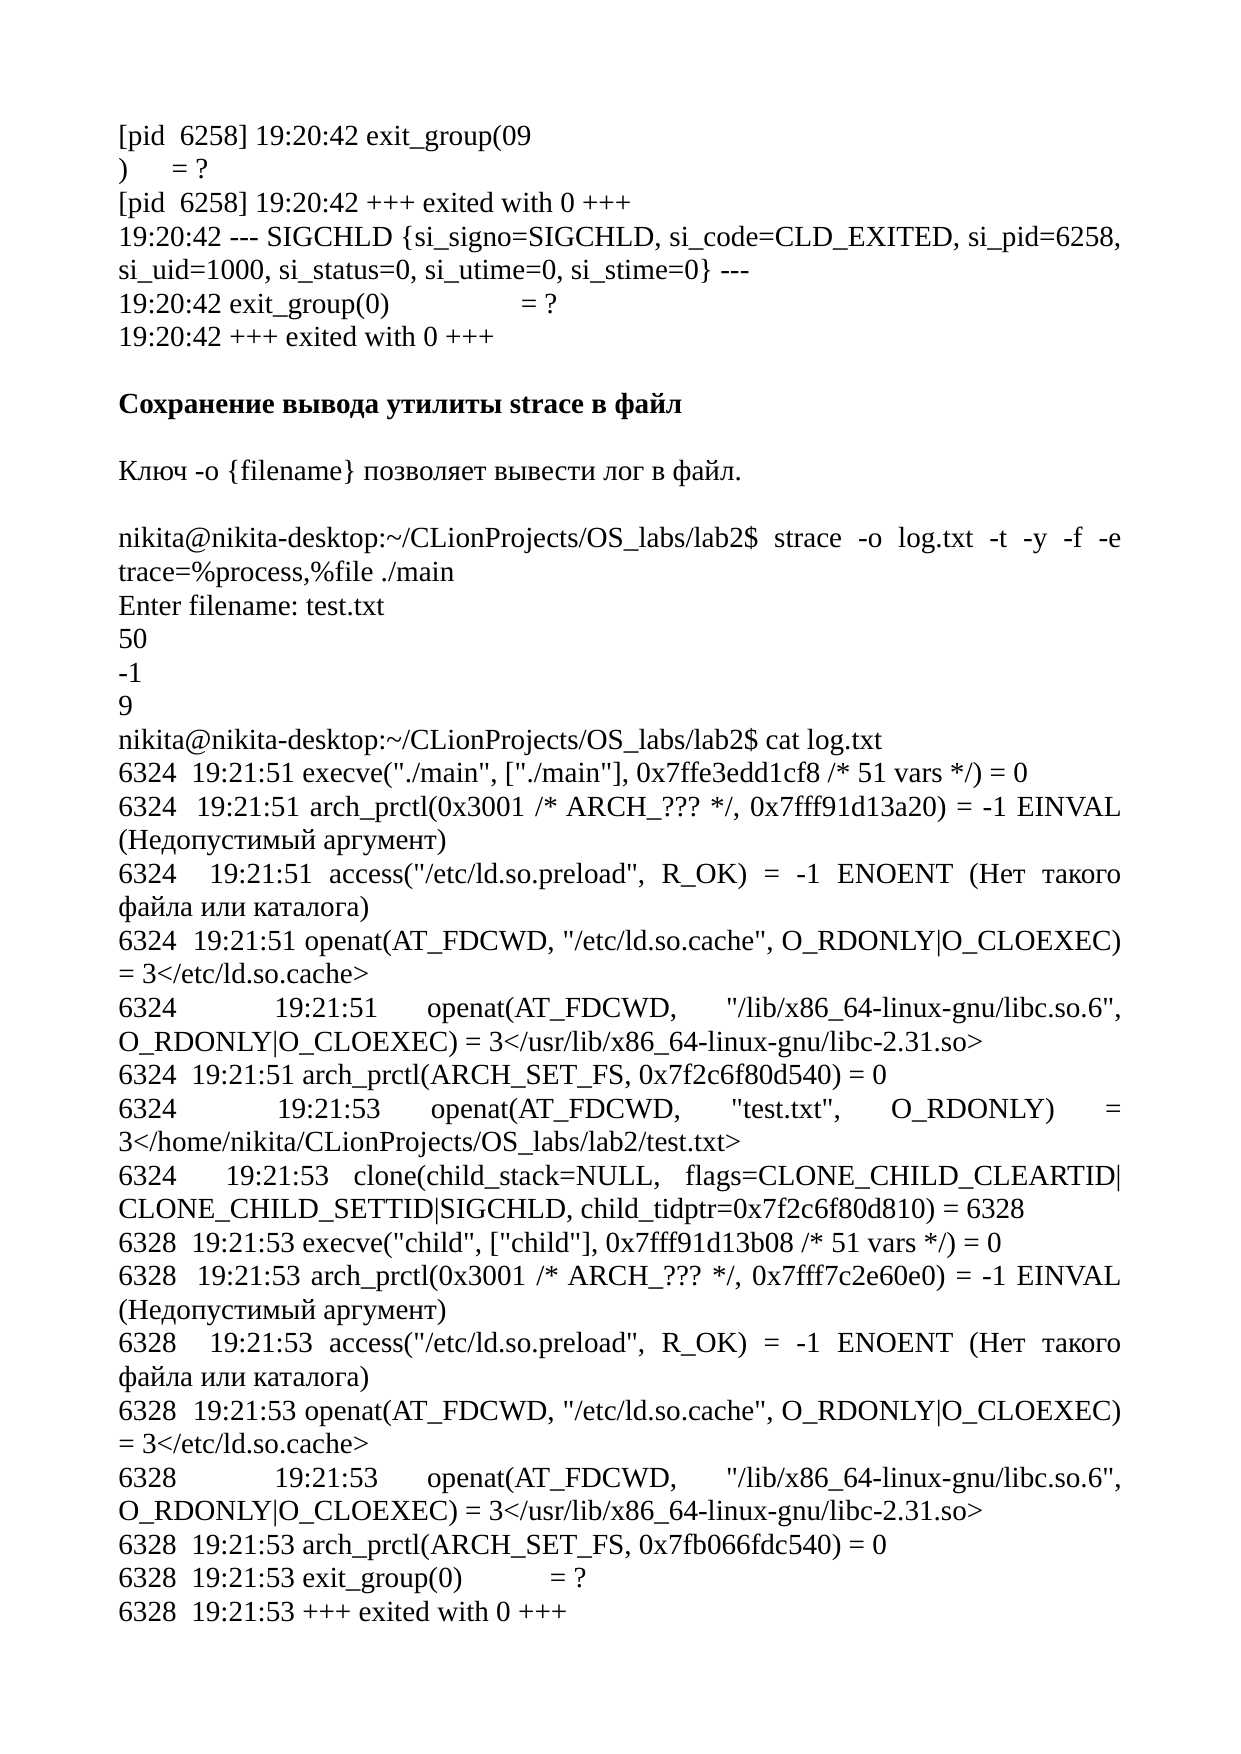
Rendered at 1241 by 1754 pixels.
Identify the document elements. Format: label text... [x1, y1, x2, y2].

text 9 [118, 688, 1122, 722]
text 6328 19:21:53 access("/etc/ld.so.preload", R_OK) = -1 ENOENT (Нет такого файла или каталога) [118, 1326, 1122, 1393]
text Ключ -о {filename} позволяет вывести лог в файл. [118, 453, 1122, 487]
text 6328 19:21:53 arch_prctl(ARCH_SET_FS, 0x7fb066fdc540) = 0 [118, 1527, 1122, 1560]
text 19:20:42 exit_group(0) = ? [118, 286, 1122, 319]
text 6324 19:21:53 clone(child_stack=NULL, flags=CLONE_CHILD_CLEARTID|CLONE_CHILD_SETTID|SIGCHLD, child_tidptr=0x7f2c6f80d810) = 6328 [118, 1158, 1122, 1225]
text 6324 19:21:51 arch_prctl(0x3001 /* ARCH_??? */, 0x7fff91d13a20) = -1 EINVAL (Недопустимый аргумент) [118, 789, 1122, 856]
text 6324 19:21:51 arch_prctl(ARCH_SET_FS, 0x7f2c6f80d540) = 0 [118, 1057, 1122, 1091]
text 6328 19:21:53 execve("child", ["child"], 0x7fff91d13b08 /* 51 vars */) = 0 [118, 1225, 1122, 1258]
text -1 [118, 655, 1122, 688]
text 6324 19:21:51 openat(AT_FDCWD, "/lib/x86_64-linux-gnu/libc.so.6", O_RDONLY|O_CLOEXEC) = 3</usr/lib/x86_64-linux-gnu/libc-2.31.so> [118, 990, 1122, 1057]
text 19:20:42 --- SIGCHLD {si_signo=SIGCHLD, si_code=CLD_EXITED, si_pid=6258, si_uid=1000, si_status=0, si_utime=0, si_stime=0} --- [118, 219, 1122, 286]
text 6324 19:21:51 access("/etc/ld.so.preload", R_OK) = -1 ENOENT (Нет такого файла или каталога) [118, 856, 1122, 923]
text 6328 19:21:53 arch_prctl(0x3001 /* ARCH_??? */, 0x7fff7c2e60e0) = -1 EINVAL (Недопустимый аргумент) [118, 1258, 1122, 1326]
text 6324 19:21:51 openat(AT_FDCWD, "/etc/ld.so.cache", O_RDONLY|O_CLOEXEC) = 3</etc/ld.so.cache> [118, 923, 1122, 990]
text 50 [118, 621, 1122, 655]
text nikita@nikita-desktop:~/CLionProjects/OS_labs/lab2$ strace -o log.txt -t -y -f -e trace=%process,%file ./main [118, 521, 1122, 588]
text nikita@nikita-desktop:~/CLionProjects/OS_labs/lab2$ cat log.txt [118, 722, 1122, 755]
text Сохранение вывода утилиты strace в файл [118, 386, 1122, 420]
text 6328 19:21:53 openat(AT_FDCWD, "/lib/x86_64-linux-gnu/libc.so.6", O_RDONLY|O_CLOEXEC) = 3</usr/lib/x86_64-linux-gnu/libc-2.31.so> [118, 1460, 1122, 1527]
text [pid 6258] 19:20:42 exit_group(09 [118, 118, 1122, 152]
text [pid 6258] 19:20:42 +++ exited with 0 +++ [118, 185, 1122, 219]
text 6324 19:21:51 execve("./main", ["./main"], 0x7ffe3edd1cf8 /* 51 vars */) = 0 [118, 755, 1122, 789]
text 6328 19:21:53 exit_group(0) = ? [118, 1560, 1122, 1594]
text 6328 19:21:53 openat(AT_FDCWD, "/etc/ld.so.cache", O_RDONLY|O_CLOEXEC) = 3</etc/ld.so.cache> [118, 1393, 1122, 1460]
text ) = ? [118, 152, 1122, 185]
text 6328 19:21:53 +++ exited with 0 +++ [118, 1594, 1122, 1627]
text 6324 19:21:53 openat(AT_FDCWD, "test.txt", O_RDONLY) = 3</home/nikita/CLionProjects/OS_labs/lab2/test.txt> [118, 1091, 1122, 1158]
text Enter filename: test.txt [118, 588, 1122, 621]
text 19:20:42 +++ exited with 0 +++ [118, 319, 1122, 353]
